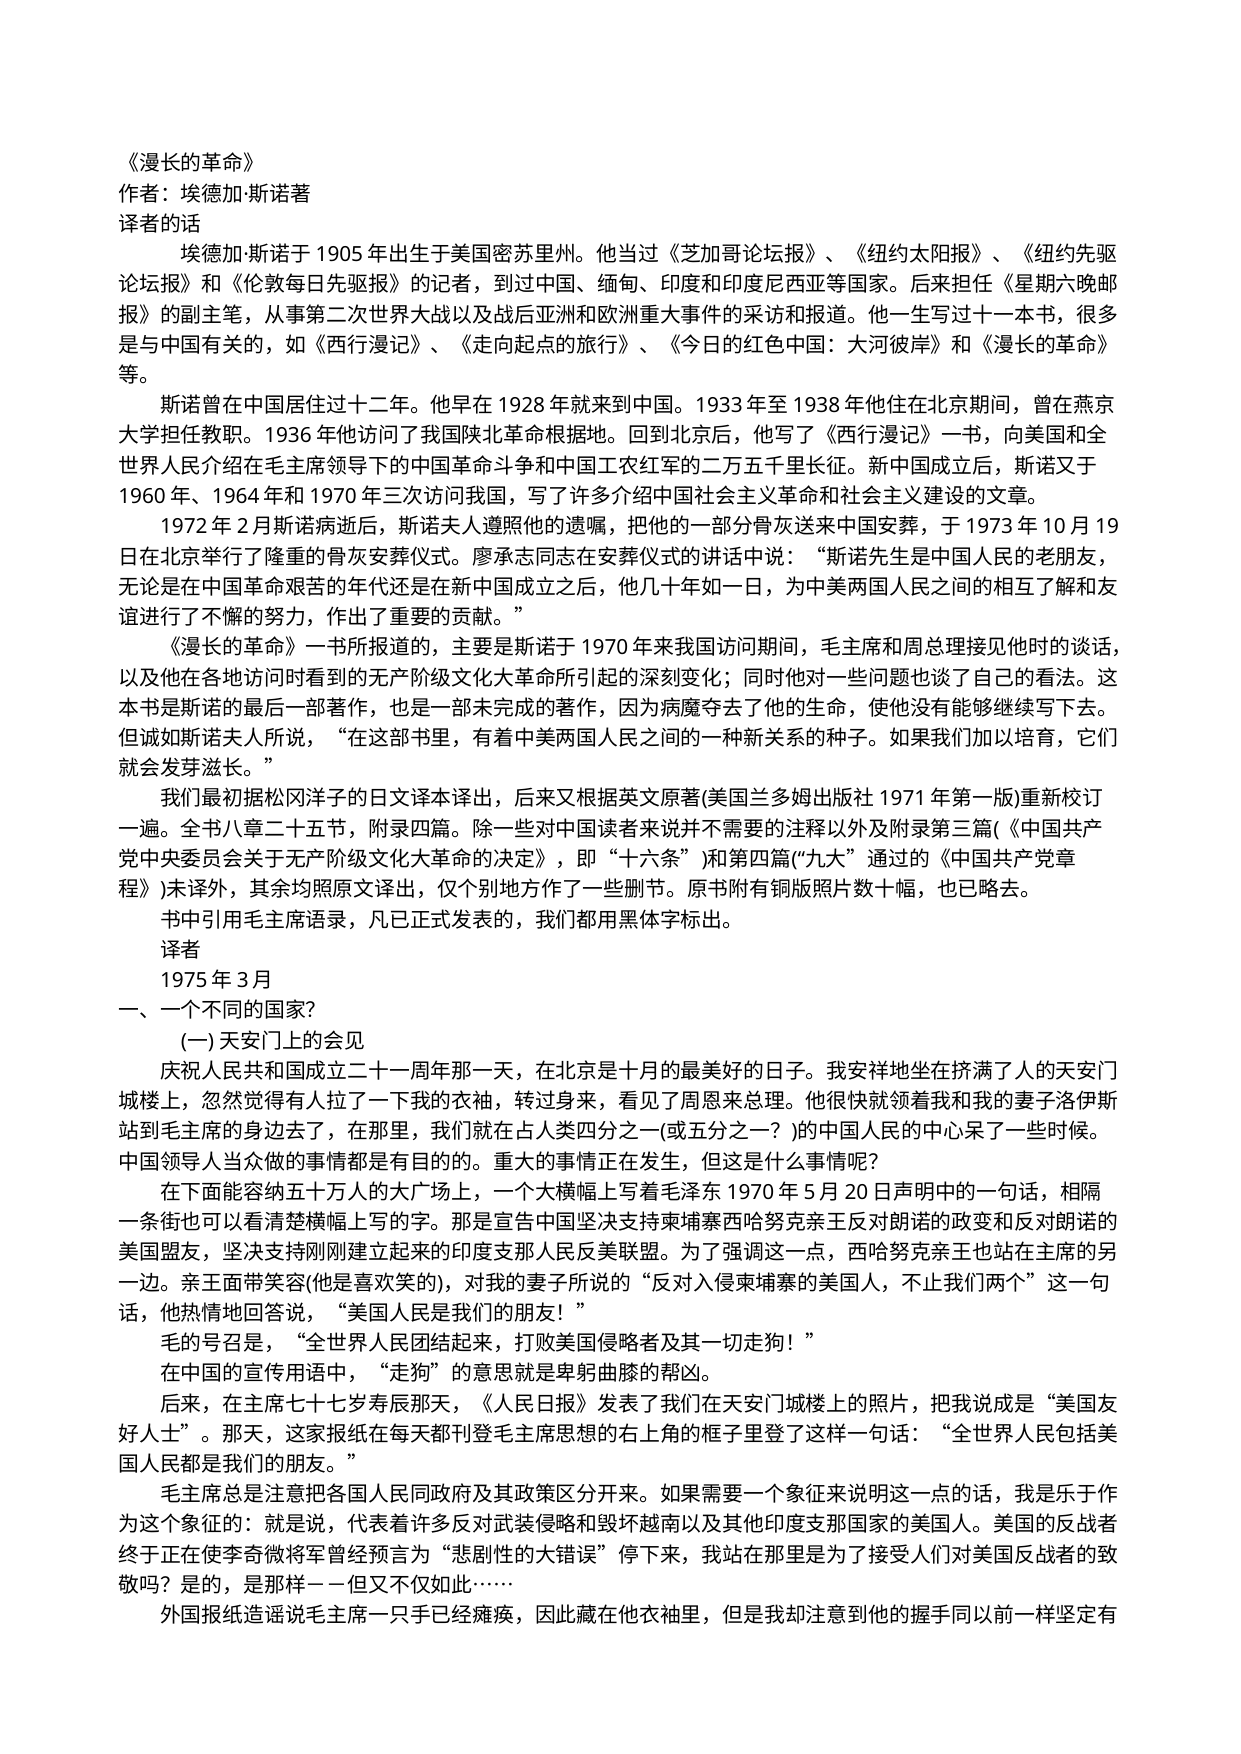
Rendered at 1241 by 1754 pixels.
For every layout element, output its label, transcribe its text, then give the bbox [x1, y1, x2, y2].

text 在下面能容纳五十万人的大广场上，一个大横幅上写着毛泽东1970年5月20日声明中的一句话，相隔一条街也可以看清楚横幅上写的字。那是宣告中国坚决支持柬埔寨西哈努克亲王反对朗诺的政变和反对朗诺的美国盟友，坚决支持刚刚建立起来的印度支那人民反美联盟。为了强调这一点，西哈努克亲王也站在主席的另一边。亲王面带笑容(他是喜欢笑的)，对我的妻子所说的“反对入侵柬埔寨的美国人，不止我们两个”这一句话，他热情地回答说，“美国人民是我们的朋友！” [118, 1175, 1122, 1326]
text 毛主席总是注意把各国人民同政府及其政策区分开来。如果需要一个象征来说明这一点的话，我是乐于作为这个象征的：就是说，代表着许多反对武装侵略和毁坏越南以及其他印度支那国家的美国人。美国的反战者终于正在使李奇微将军曾经预言为“悲剧性的大错误”停下来，我站在那里是为了接受人们对美国反战者的致敬吗？是的，是那样－－但又不仅如此…… [118, 1477, 1122, 1598]
text 译者 [118, 933, 1122, 963]
text 斯诺曾在中国居住过十二年。他早在1928年就来到中国。1933年至1938年他住在北京期间，曾在燕京大学担任教职。1936年他访问了我国陕北革命根据地。回到北京后，他写了《西行漫记》一书，向美国和全世界人民介绍在毛主席领导下的中国革命斗争和中国工农红军的二万五千里长征。新中国成立后，斯诺又于1960年、1964年和1970年三次访问我国，写了许多介绍中国社会主义革命和社会主义建设的文章。 [118, 388, 1122, 509]
text 书中引用毛主席语录，凡已正式发表的，我们都用黑体字标出。 [118, 903, 1122, 933]
text 外国报纸造谣说毛主席一只手已经瘫痪，因此藏在他衣袖里，但是我却注意到他的握手同以前一样坚定有 [118, 1598, 1122, 1628]
text 埃德加·斯诺于1905年出生于美国密苏里州。他当过《芝加哥论坛报》、《纽约太阳报》、《纽约先驱论坛报》和《伦敦每日先驱报》的记者，到过中国、缅甸、印度和印度尼西亚等国家。后来担任《星期六晚邮报》的副主笔，从事第二次世界大战以及战后亚洲和欧洲重大事件的采访和报道。他一生写过十一本书，很多是与中国有关的，如《西行漫记》、《走向起点的旅行》、《今日的红色中国：大河彼岸》和《漫长的革命》等。 [118, 237, 1122, 388]
text 《漫长的革命》 [118, 147, 1122, 177]
text 《漫长的革命》一书所报道的，主要是斯诺于1970年来我国访问期间，毛主席和周总理接见他时的谈话，以及他在各地访问时看到的无产阶级文化大革命所引起的深刻变化；同时他对一些问题也谈了自己的看法。这本书是斯诺的最后一部著作，也是一部未完成的著作，因为病魔夺去了他的生命，使他没有能够继续写下去。但诚如斯诺夫人所说，“在这部书里，有着中美两国人民之间的一种新关系的种子。如果我们加以培育，它们就会发芽滋长。” [118, 631, 1122, 782]
text 后来，在主席七十七岁寿辰那天，《人民日报》发表了我们在天安门城楼上的照片，把我说成是“美国友好人士”。那天，这家报纸在每天都刊登毛主席思想的右上角的框子里登了这样一句话：“全世界人民包括美国人民都是我们的朋友。” [118, 1387, 1122, 1477]
text 1972年2月斯诺病逝后，斯诺夫人遵照他的遗嘱，把他的一部分骨灰送来中国安葬，于1973年10月19日在北京举行了隆重的骨灰安葬仪式。廖承志同志在安葬仪式的讲话中说：“斯诺先生是中国人民的老朋友，无论是在中国革命艰苦的年代还是在新中国成立之后，他几十年如一日，为中美两国人民之间的相互了解和友谊进行了不懈的努力，作出了重要的贡献。” [118, 509, 1122, 631]
text (一) 天安门上的会见 [118, 1024, 1122, 1054]
text 庆祝人民共和国成立二十一周年那一天，在北京是十月的最美好的日子。我安祥地坐在挤满了人的天安门城楼上，忽然觉得有人拉了一下我的衣袖，转过身来，看见了周恩来总理。他很快就领着我和我的妻子洛伊斯站到毛主席的身边去了，在那里，我们就在占人类四分之一(或五分之一？)的中国人民的中心呆了一些时候。中国领导人当众做的事情都是有目的的。重大的事情正在发生，但这是什么事情呢？ [118, 1054, 1122, 1175]
text 毛的号召是，“全世界人民团结起来，打败美国侵略者及其一切走狗！” [118, 1326, 1122, 1357]
text 作者：埃德加·斯诺著 [118, 177, 1122, 207]
text 译者的话 [118, 207, 1122, 237]
text 1975年3月 [118, 963, 1122, 994]
text 在中国的宣传用语中，“走狗”的意思就是卑躬曲膝的帮凶。 [118, 1357, 1122, 1387]
text 我们最初据松冈洋子的日文译本译出，后来又根据英文原著(美国兰多姆出版社1971年第一版)重新校订一遍。全书八章二十五节，附录四篇。除一些对中国读者来说并不需要的注释以外及附录第三篇(《中国共产党中央委员会关于无产阶级文化大革命的决定》，即“十六条”)和第四篇(“九大”通过的《中国共产党章程》)未译外，其余均照原文译出，仅个别地方作了一些删节。原书附有铜版照片数十幅，也已略去。 [118, 782, 1122, 903]
text 一、一个不同的国家？ [118, 994, 1122, 1024]
